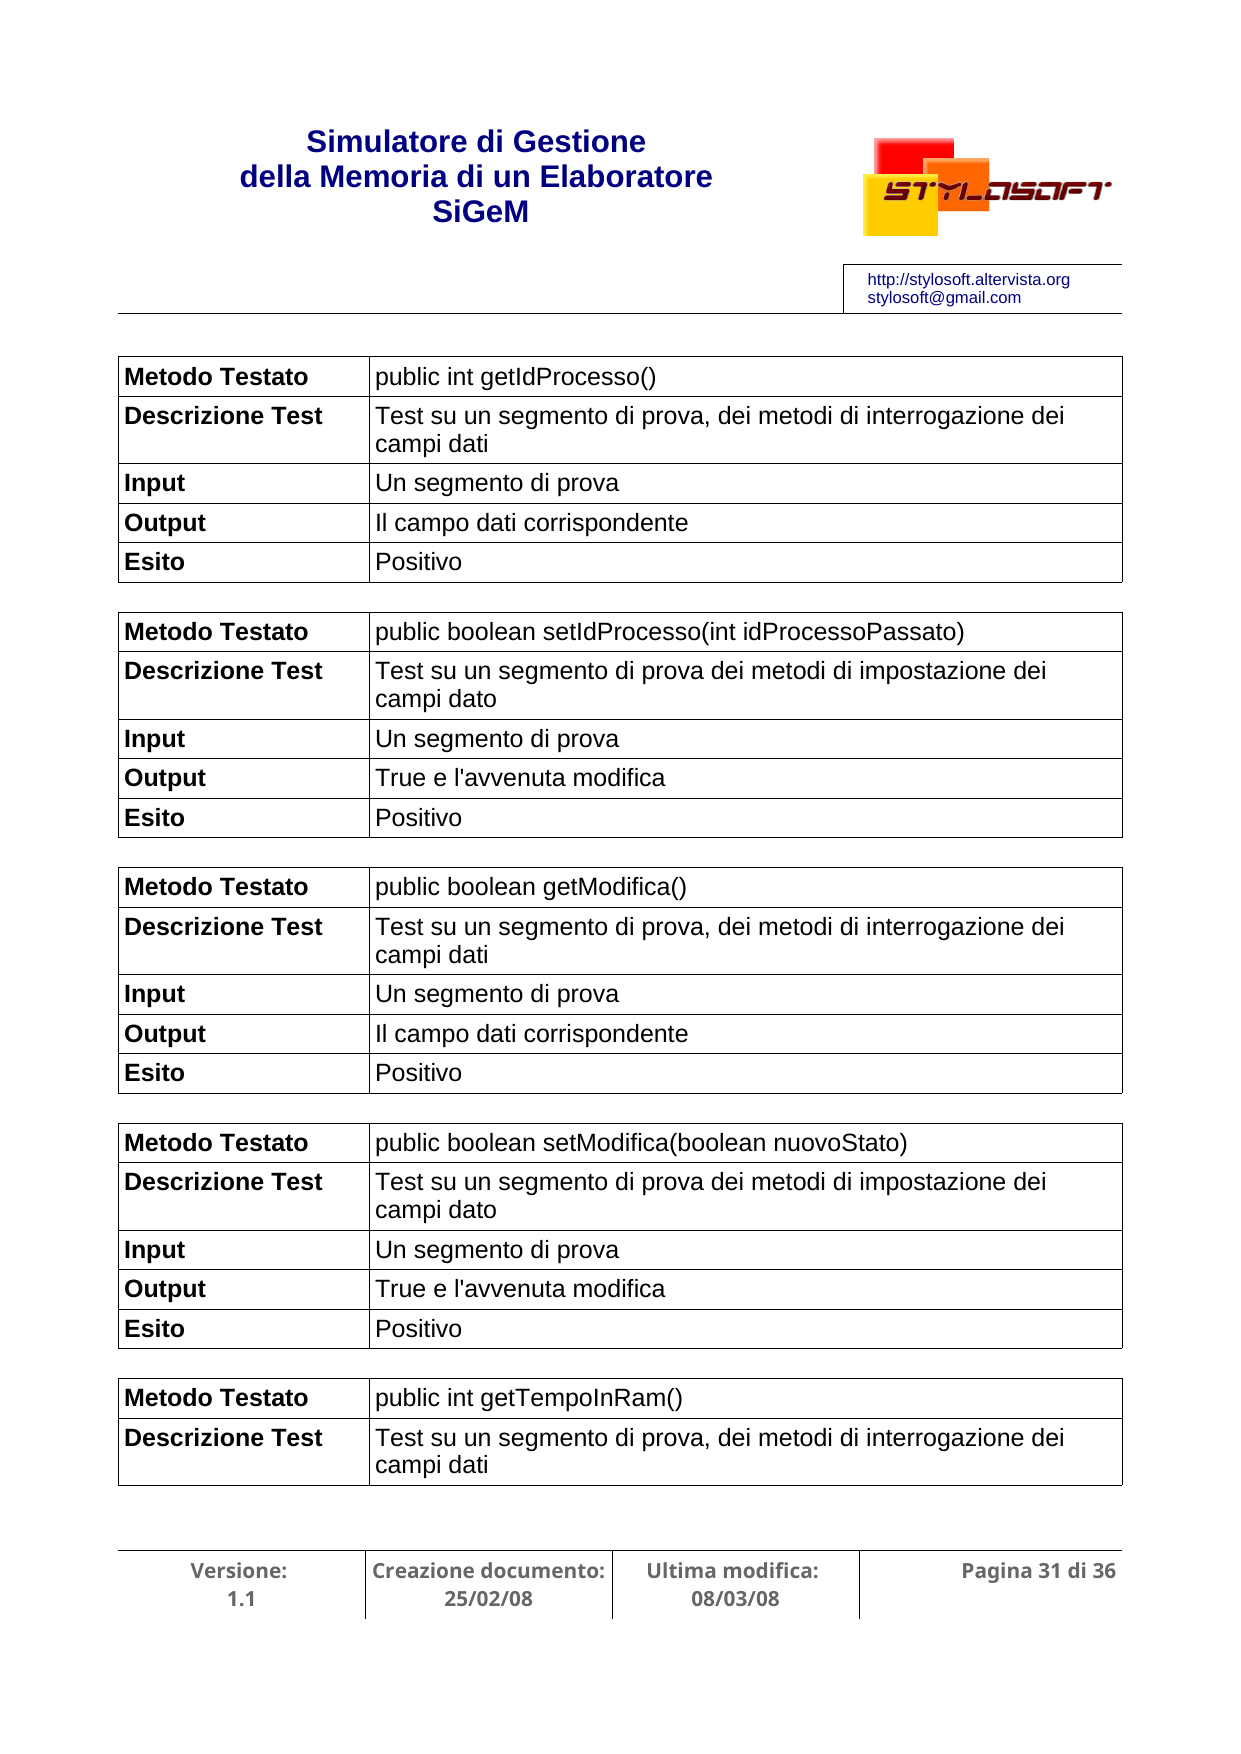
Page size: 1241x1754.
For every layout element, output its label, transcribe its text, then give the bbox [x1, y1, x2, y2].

table_cell Positivo [370, 1310, 1122, 1348]
table_header Metodo Testato [119, 1124, 369, 1162]
table_cell Descrizione Test [119, 397, 369, 463]
table_header public int getIdProcesso() [370, 357, 1122, 396]
table_cell Positivo [370, 543, 1122, 582]
table_cell Esito [119, 543, 369, 582]
table_cell Output [119, 1015, 369, 1053]
table_cell Input [119, 975, 369, 1014]
table_header public boolean getModifica() [370, 868, 1122, 907]
table_cell Un segmento di prova [370, 975, 1122, 1014]
table_cell Il campo dati corrispondente [370, 1015, 1122, 1053]
table_cell Input [119, 1231, 369, 1269]
picture [848, 123, 1117, 247]
table_cell Esito [119, 799, 369, 837]
table_cell Esito [119, 1310, 369, 1348]
table_cell True e l'avvenuta modifica [370, 1270, 1122, 1308]
table_cell Positivo [370, 1054, 1122, 1093]
table_cell Esito [119, 1054, 369, 1093]
table_cell Output [119, 1270, 369, 1308]
table_header Metodo Testato [119, 868, 369, 907]
table_cell Il campo dati corrispondente [370, 504, 1122, 542]
table_cell Test su un segmento di prova, dei metodi di interrogazione dei campi dati [370, 908, 1122, 974]
table_cell Descrizione Test [119, 1163, 369, 1229]
table_header public int getTempoInRam() [370, 1379, 1122, 1418]
table_header public boolean setModifica(boolean nuovoStato) [370, 1124, 1122, 1162]
table_cell Descrizione Test [119, 1419, 369, 1485]
table_cell Positivo [370, 799, 1122, 837]
table_cell Un segmento di prova [370, 1231, 1122, 1269]
table_header Metodo Testato [119, 613, 369, 651]
table_cell Input [119, 720, 369, 758]
table_cell Un segmento di prova [370, 464, 1122, 503]
table_cell Input [119, 464, 369, 503]
table_cell True e l'avvenuta modifica [370, 759, 1122, 798]
table_cell Descrizione Test [119, 652, 369, 719]
table_cell Test su un segmento di prova dei metodi di impostazione dei campi dato [370, 652, 1122, 719]
table_cell Test su un segmento di prova, dei metodi di interrogazione dei campi dati [370, 1419, 1122, 1485]
table_cell Output [119, 504, 369, 542]
table_cell Output [119, 759, 369, 798]
table_header Metodo Testato [119, 1379, 369, 1418]
table_cell Descrizione Test [119, 908, 369, 974]
table_header Metodo Testato [119, 357, 369, 396]
table_cell Un segmento di prova [370, 720, 1122, 758]
table_cell Test su un segmento di prova dei metodi di impostazione dei campi dato [370, 1163, 1122, 1229]
table_cell Test su un segmento di prova, dei metodi di interrogazione dei campi dati [370, 397, 1122, 463]
table_header public boolean setIdProcesso(int idProcessoPassato) [370, 613, 1122, 651]
